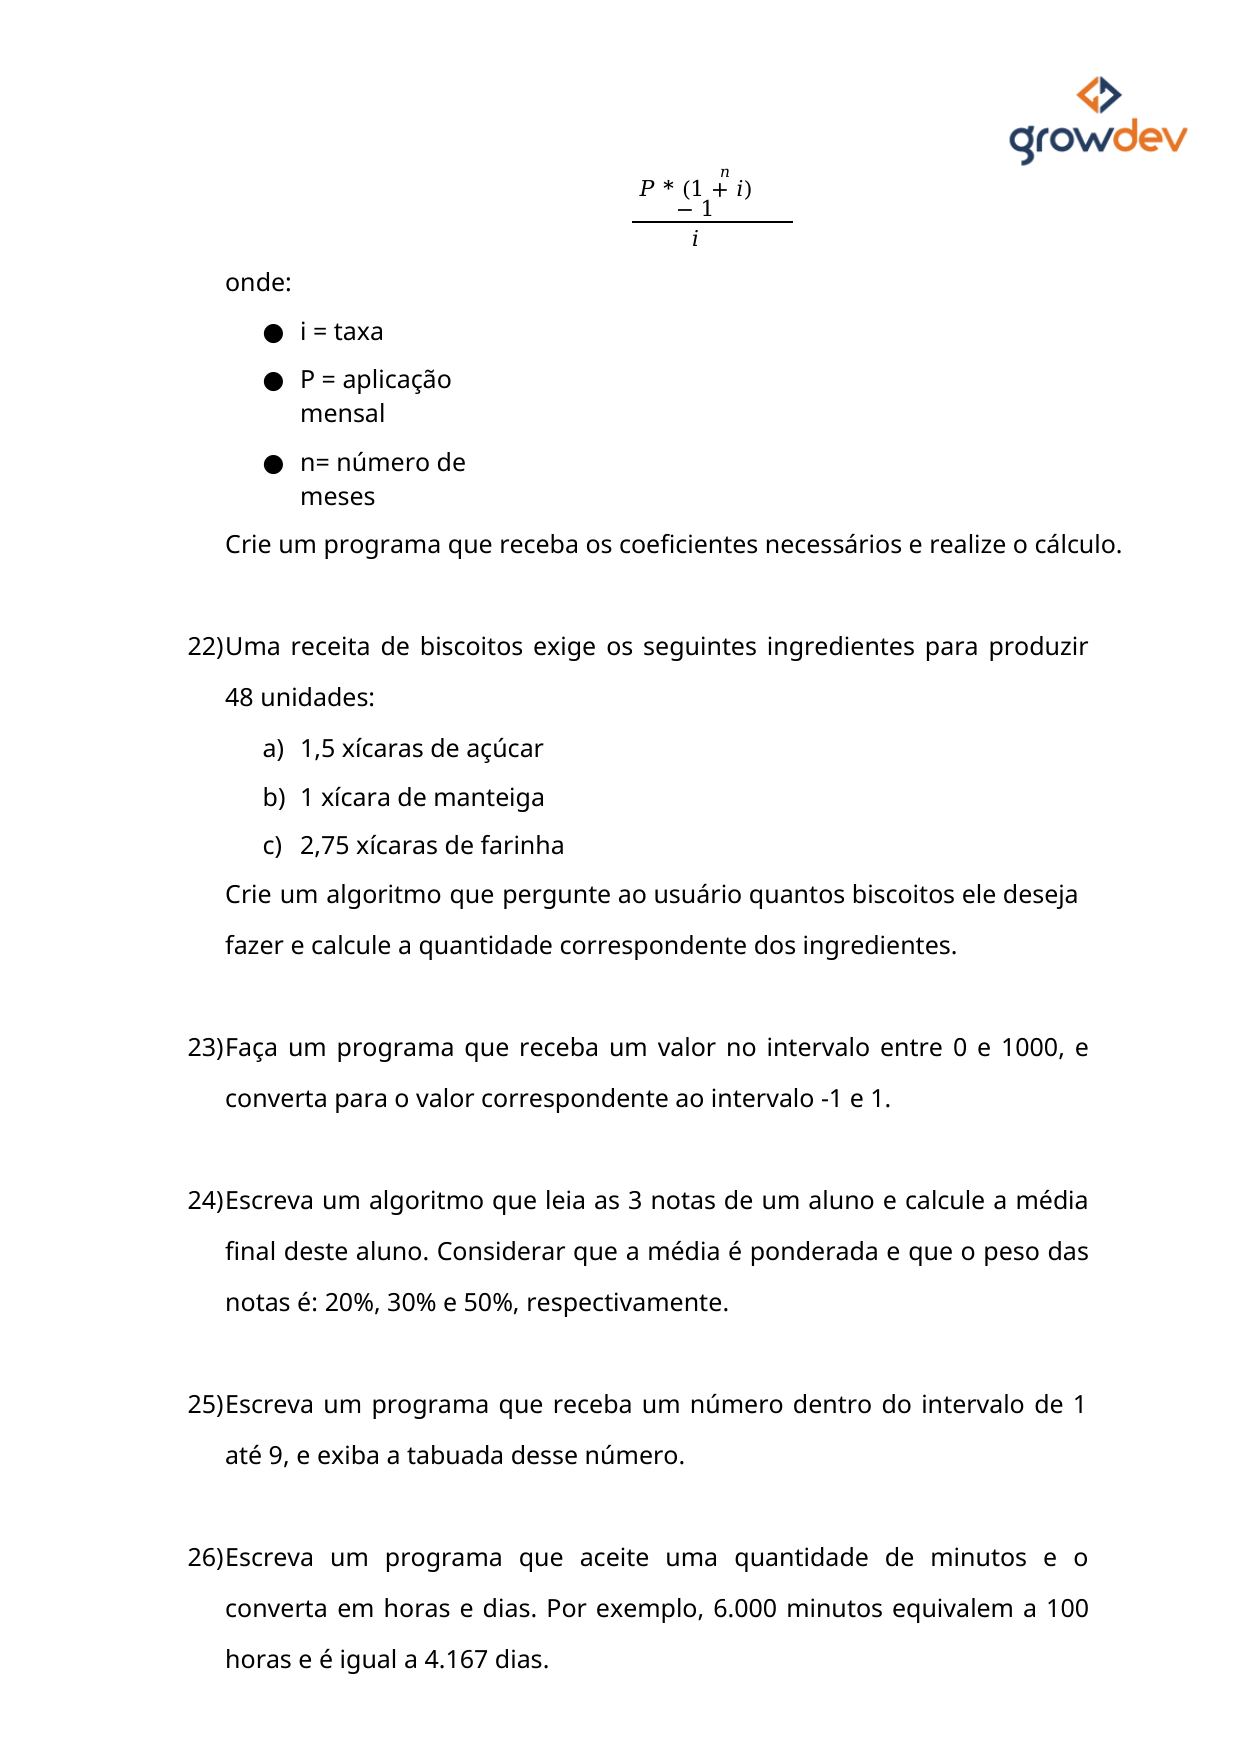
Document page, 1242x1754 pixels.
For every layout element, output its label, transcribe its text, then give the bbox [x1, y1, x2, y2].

list 2,75 xícaras de farinha [262, 828, 1212, 862]
text 𝑛 [719, 167, 1212, 180]
list Uma receita de biscoitos exige os seguintes ingredientes para produzir 48 unidades: [187, 629, 1089, 714]
list n= número de meses [262, 444, 538, 513]
picture [995, 69, 1202, 173]
list 1,5 xícaras de açúcar [262, 731, 1212, 765]
list 1 xícara de manteiga [262, 779, 1212, 813]
text 𝑃 * (1 + 𝑖) − 1 [623, 180, 767, 221]
list Escreva um programa que receba um número dentro do intervalo de 1 até 9, e exiba a tabuada desse número. [187, 1387, 1089, 1472]
text Crie um algoritmo que pergunte ao usuário quantos biscoitos ele deseja fazer e calcule a quantidade correspondente dos ingredientes. [225, 876, 1100, 961]
text Crie um programa que receba os coeficientes necessários e realize o cálculo. [225, 527, 1212, 561]
list i = taxa [262, 313, 538, 348]
text onde: [225, 265, 538, 299]
list P = aplicação mensal [262, 362, 538, 430]
list Faça um programa que receba um valor no intervalo entre 0 e 1000, e converta para o valor correspondente ao intervalo -1 e 1. [187, 1029, 1090, 1114]
list Escreva um programa que aceite uma quantidade de minutos e o converta em horas e dias. Por exemplo, 6.000 minutos equivalem a 100 horas e é igual a 4.167 dias. [187, 1540, 1090, 1676]
text 𝑖 [623, 225, 767, 251]
list Escreva um algoritmo que leia as 3 notas de um aluno e calcule a média final deste aluno. Considerar que a média é ponderada e que o peso das notas é: 20%, 30% e 50%, respectivamente. [187, 1182, 1090, 1319]
